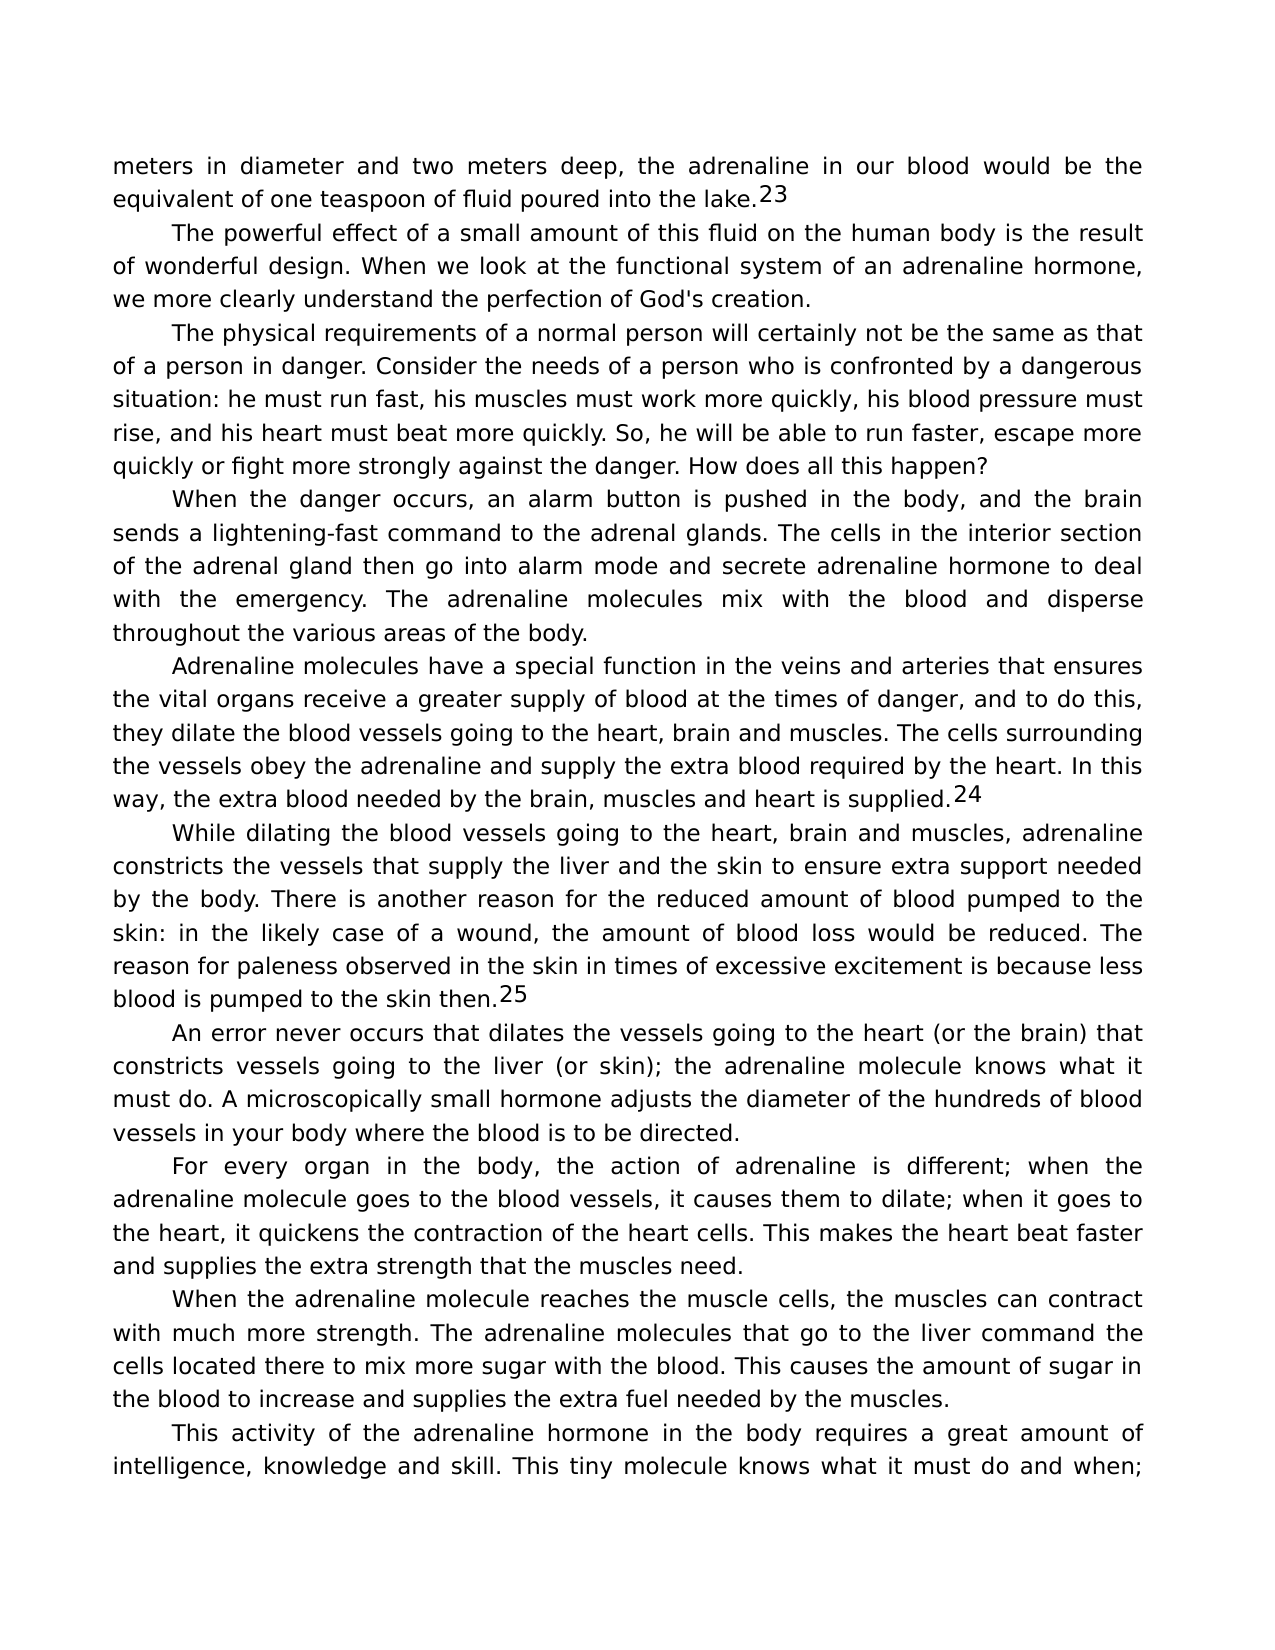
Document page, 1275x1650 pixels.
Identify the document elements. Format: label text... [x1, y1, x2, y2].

text When the danger occurs, an alarm button is pushed in the body, and the brain sends a lightening-fast command to the adrenal glands. The cells in the interior section of the adrenal gland then go into alarm mode and secrete adrenaline hormone to deal with the emergency. The adrenaline molecules mix with the blood and disperse throughout the various areas of the body. [112, 481, 1145, 648]
text While dilating the blood vessels going to the heart, brain and muscles, adrenaline constricts the vessels that supply the liver and the skin to ensure extra support needed by the body. There is another reason for the reduced amount of blood pumped to the skin: in the likely case of a wound, the amount of blood loss would be reduced. The reason for paleness observed in the skin in times of excessive excitement is because less blood is pumped to the skin then.25 [112, 814, 1145, 1014]
text When the adrenaline molecule reaches the muscle cells, the muscles can contract with much more strength. The adrenaline molecules that go to the liver command the cells located there to mix more sugar with the blood. This causes the amount of sugar in the blood to increase and supplies the extra fuel needed by the muscles. [112, 1281, 1145, 1414]
text For every organ in the body, the action of adrenaline is different; when the adrenaline molecule goes to the blood vessels, it causes them to dilate; when it goes to the heart, it quickens the contraction of the heart cells. This makes the heart beat faster and supplies the extra strength that the muscles need. [112, 1148, 1145, 1281]
text Adrenaline molecules have a special function in the veins and arteries that ensures the vital organs receive a greater supply of blood at the times of danger, and to do this, they dilate the blood vessels going to the heart, brain and muscles. The cells surrounding the vessels obey the adrenaline and supply the extra blood required by the heart. In this way, the extra blood needed by the brain, muscles and heart is supplied.24 [112, 648, 1145, 814]
text meters in diameter and two meters deep, the adrenaline in our blood would be the equivalent of one teaspoon of fluid poured into the lake.23 [112, 148, 1145, 214]
text This activity of the adrenaline hormone in the body requires a great amount of intelligence, knowledge and skill. This tiny molecule knows what it must do and when; [112, 1414, 1145, 1481]
text The physical requirements of a normal person will certainly not be the same as that of a person in danger. Consider the needs of a person who is confronted by a dangerous situation: he must run fast, his muscles must work more quickly, his blood pressure must rise, and his heart must beat more quickly. So, he will be able to run faster, escape more quickly or fight more strongly against the danger. How does all this happen? [112, 314, 1145, 481]
text An error never occurs that dilates the vessels going to the heart (or the brain) that constricts vessels going to the liver (or skin); the adrenaline molecule knows what it must do. A microscopically small hormone adjusts the diameter of the hundreds of blood vessels in your body where the blood is to be directed. [112, 1014, 1145, 1148]
text The powerful effect of a small amount of this fluid on the human body is the result of wonderful design. When we look at the functional system of an adrenaline hormone, we more clearly understand the perfection of God's creation. [112, 214, 1145, 314]
